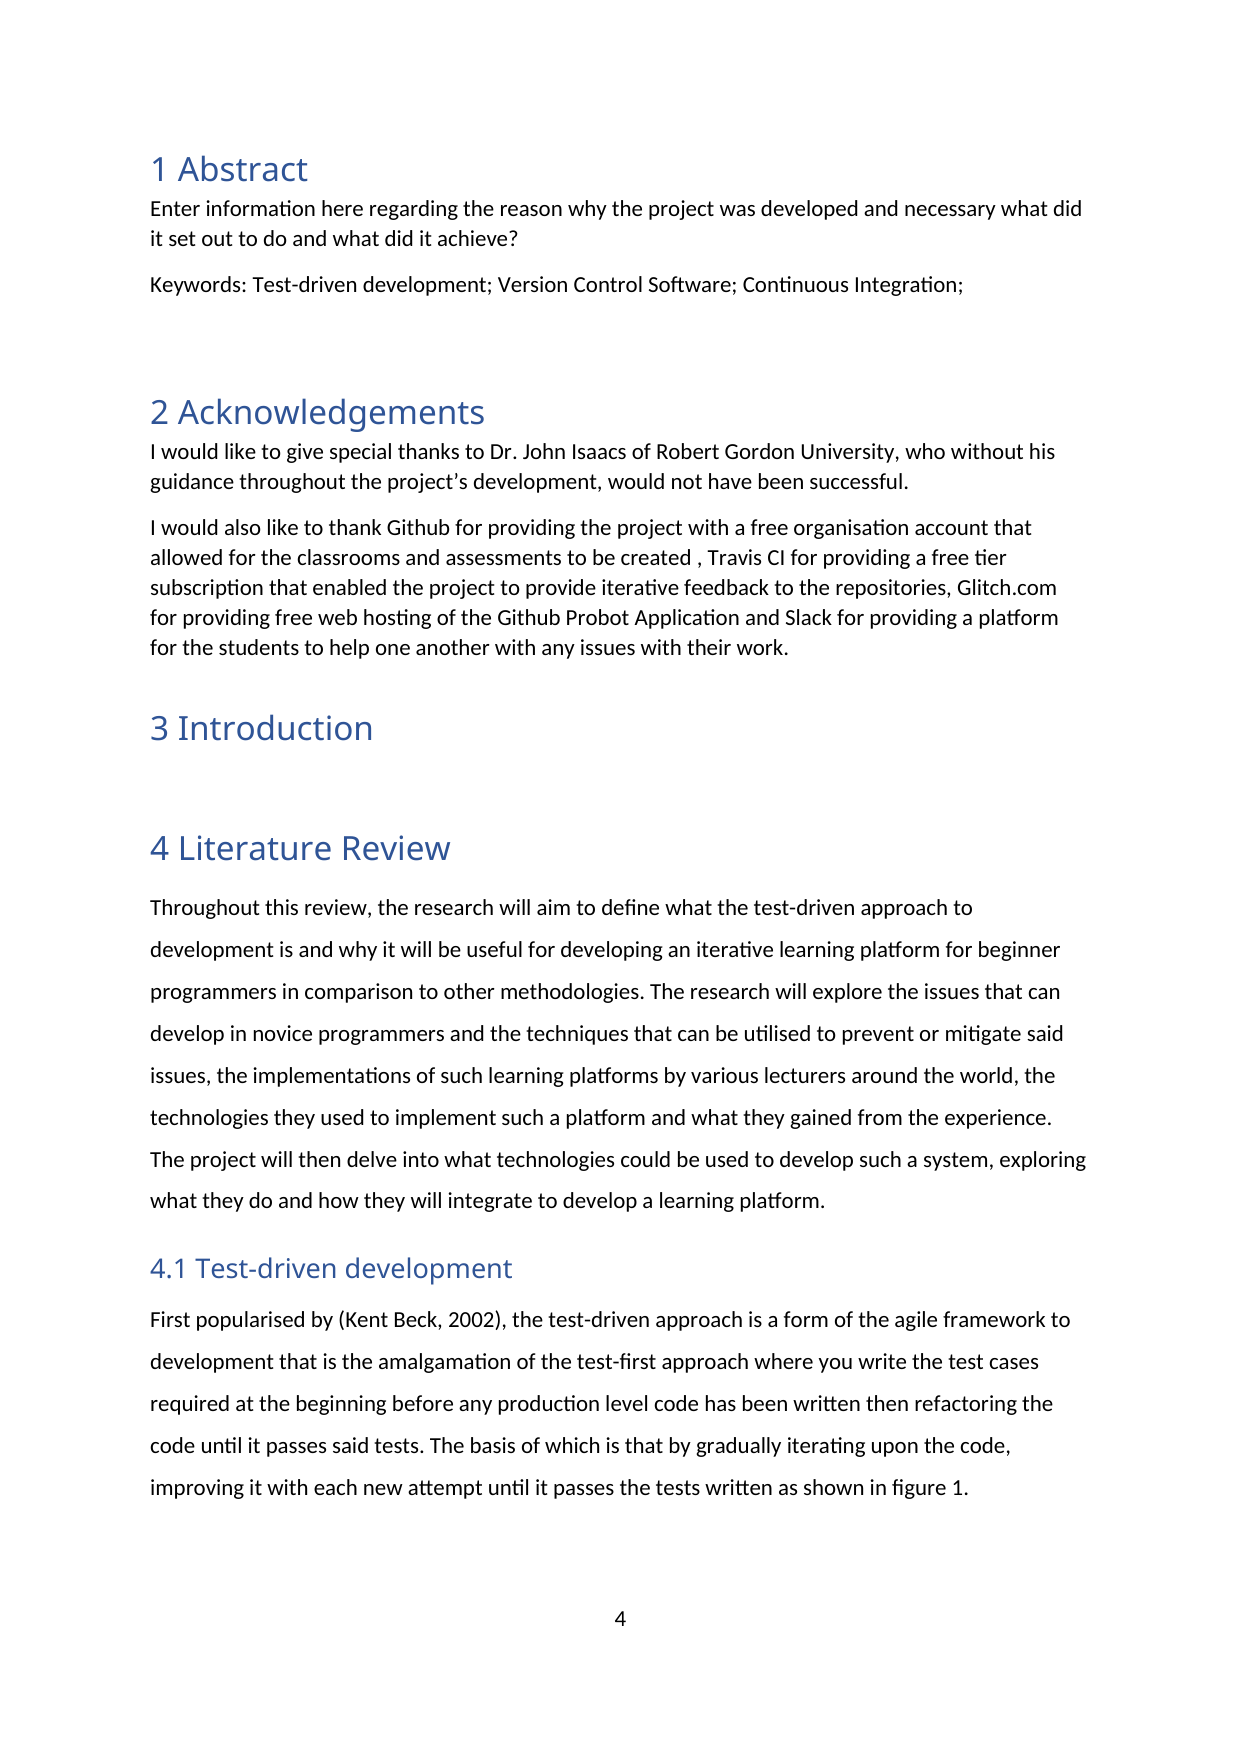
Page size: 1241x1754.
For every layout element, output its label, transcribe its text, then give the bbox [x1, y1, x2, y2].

subtitle 4.1 Test-driven development [150, 1249, 1090, 1286]
subtitle 2 Acknowledgements [150, 388, 1090, 434]
text Throughout this review, the research will aim to define what the test-driven approach to development is and why it will be useful for developing an iterative learning platform for beginner programmers in comparison to other methodologies. The research will explore the issues that can develop in novice programmers and the techniques that can be utilised to prevent or mitigate said issues, the implementations of such learning platforms by various lecturers around the world, the technologies they used to implement such a platform and what they gained from the experience. The project will then delve into what technologies could be used to develop such a system, exploring what they do and how they will integrate to develop a learning platform. [150, 893, 1090, 1215]
subtitle 1 Abstract [150, 145, 1090, 191]
text First popularised by (Kent Beck, 2002), the test-driven approach is a form of the agile framework to development that is the amalgamation of the test-first approach where you write the test cases required at the beginning before any production level code has been written then refactoring the code until it passes said tests. The basis of which is that by gradually iterating upon the code, improving it with each new attempt until it passes the tests written as shown in figure 1. [150, 1305, 1090, 1501]
text Enter information here regarding the reason why the project was developed and necessary what did it set out to do and what did it achieve? [150, 194, 1090, 252]
text I would also like to thank Github for providing the project with a free organisation account that allowed for the classrooms and assessments to be created , Travis CI for providing a free tier subscription that enabled the project to provide iterative feedback to the repositories, Glitch.com for providing free web hosting of the Github Probot Application and Slack for providing a platform for the students to help one another with any issues with their work. [150, 513, 1090, 661]
subtitle 3 Introduction [150, 704, 1090, 750]
text I would like to give special thanks to Dr. John Isaacs of Robert Gordon University, who without his guidance throughout the project’s development, would not have been successful. [150, 437, 1090, 495]
text Keywords: Test-driven development; Version Control Software; Continuous Integration; [150, 270, 1090, 298]
subtitle 4 Literature Review [150, 825, 1090, 870]
